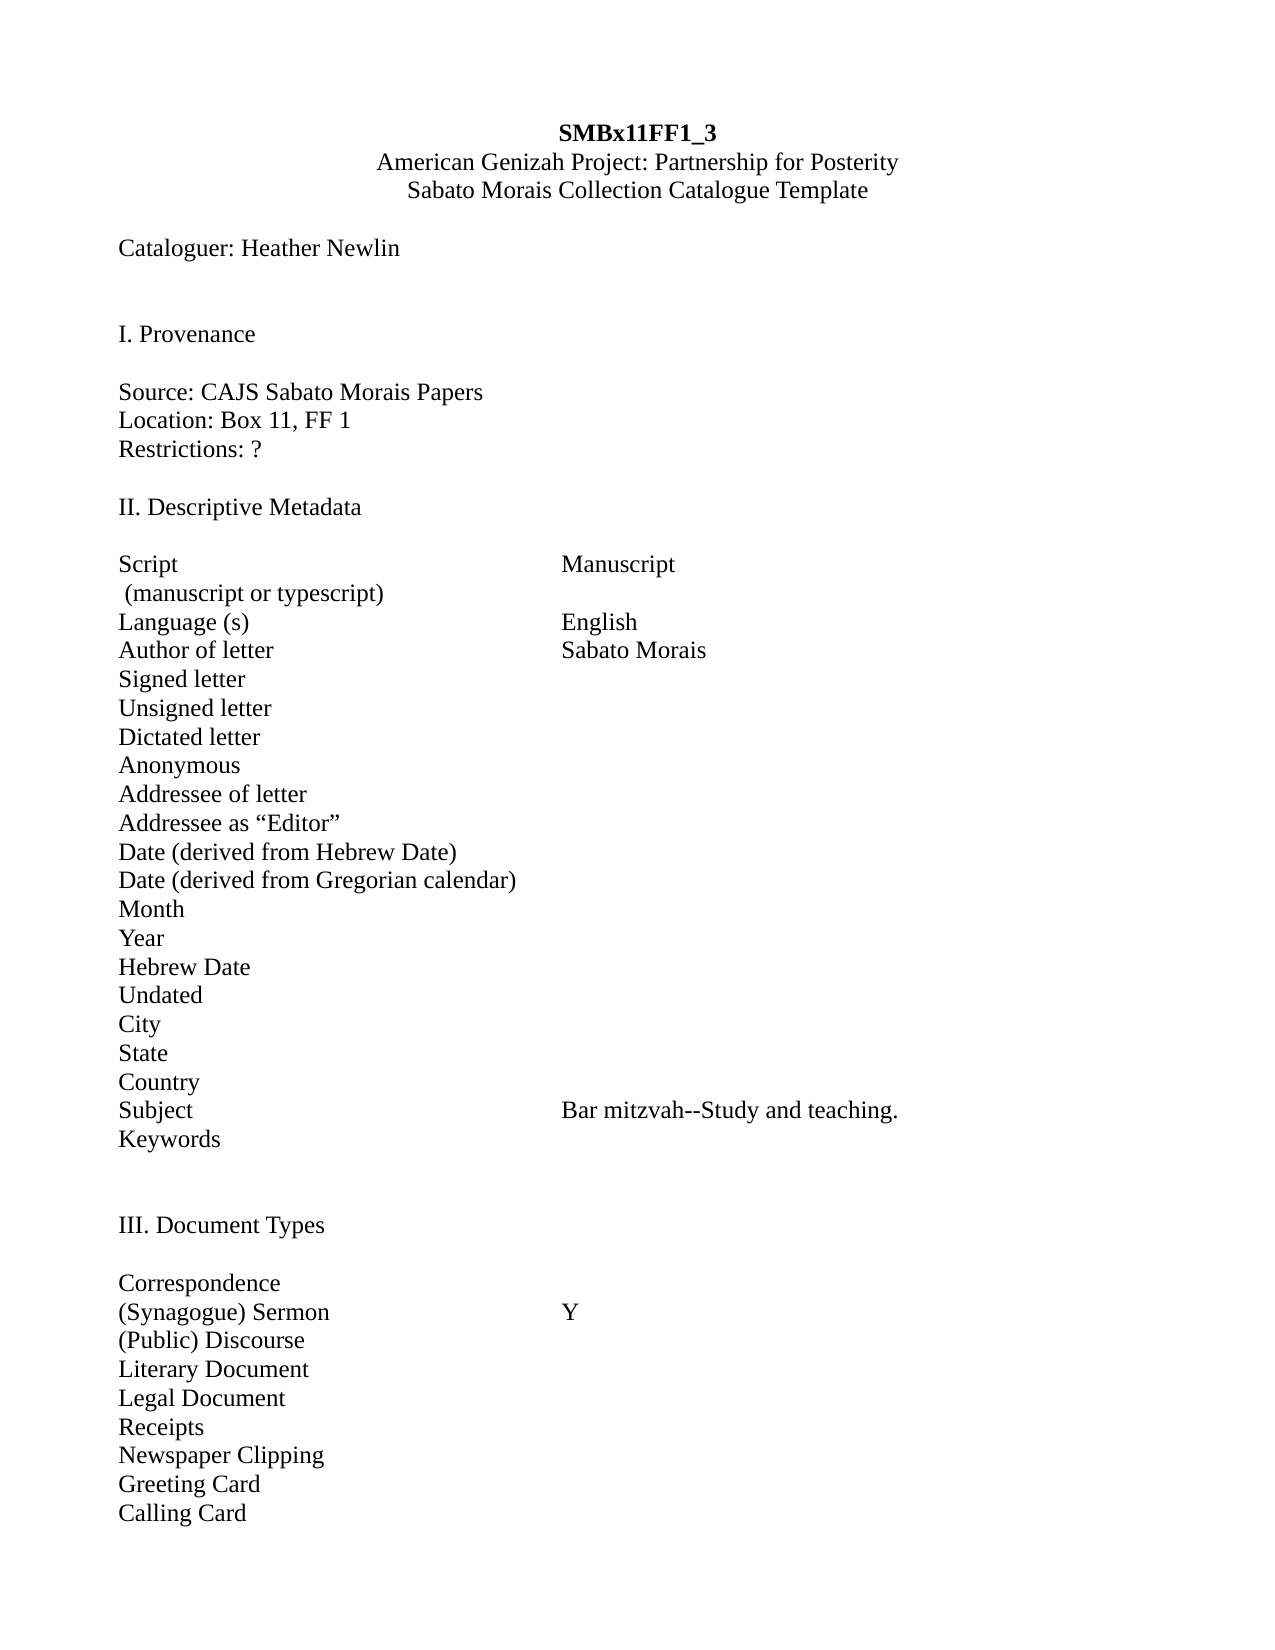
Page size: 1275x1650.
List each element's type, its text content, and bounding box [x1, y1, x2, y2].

text Greeting Card [118, 1469, 1157, 1498]
text III. Document Types [118, 1211, 1157, 1239]
text Correspondence [118, 1268, 1157, 1297]
text Language (s) English [118, 607, 1157, 636]
text Date (derived from Gregorian calendar) [118, 866, 1157, 894]
text State [118, 1038, 1157, 1067]
text Newspaper Clipping [118, 1441, 1157, 1469]
text SMBx11FF1_3 [118, 118, 1157, 147]
text I. Provenance [118, 319, 1157, 348]
text Hebrew Date [118, 952, 1157, 981]
text Signed letter [118, 664, 1157, 693]
text Dictated letter [118, 722, 1157, 751]
text Addressee of letter [118, 779, 1157, 808]
text Calling Card [118, 1498, 1157, 1527]
text Receipts [118, 1412, 1157, 1441]
text Author of letter Sabato Morais [118, 636, 1157, 664]
text Legal Document [118, 1383, 1157, 1412]
text Restrictions: ? [118, 434, 1157, 463]
text Month [118, 894, 1157, 923]
text Addressee as “Editor” [118, 808, 1157, 837]
text Script Manuscript [118, 549, 1157, 578]
text Country [118, 1067, 1157, 1096]
text City [118, 1009, 1157, 1038]
text Source: CAJS Sabato Morais Papers [118, 377, 1157, 406]
text (Synagogue) Sermon Y [118, 1297, 1157, 1326]
text II. Descriptive Metadata [118, 492, 1157, 521]
text Year [118, 923, 1157, 952]
text (Public) Discourse [118, 1326, 1157, 1354]
text (manuscript or typescript) [118, 578, 1157, 607]
text Cataloguer: Heather Newlin [118, 233, 1157, 262]
text Undated [118, 981, 1157, 1009]
text American Genizah Project: Partnership for Posterity [118, 147, 1157, 176]
text Anonymous [118, 751, 1157, 779]
text Subject Bar mitzvah--Study and teaching. [118, 1096, 1157, 1124]
text Literary Document [118, 1354, 1157, 1383]
text Location: Box 11, FF 1 [118, 406, 1157, 434]
text Sabato Morais Collection Catalogue Template [118, 176, 1157, 204]
text Keywords [118, 1124, 1157, 1153]
text Unsigned letter [118, 693, 1157, 722]
text Date (derived from Hebrew Date) [118, 837, 1157, 866]
